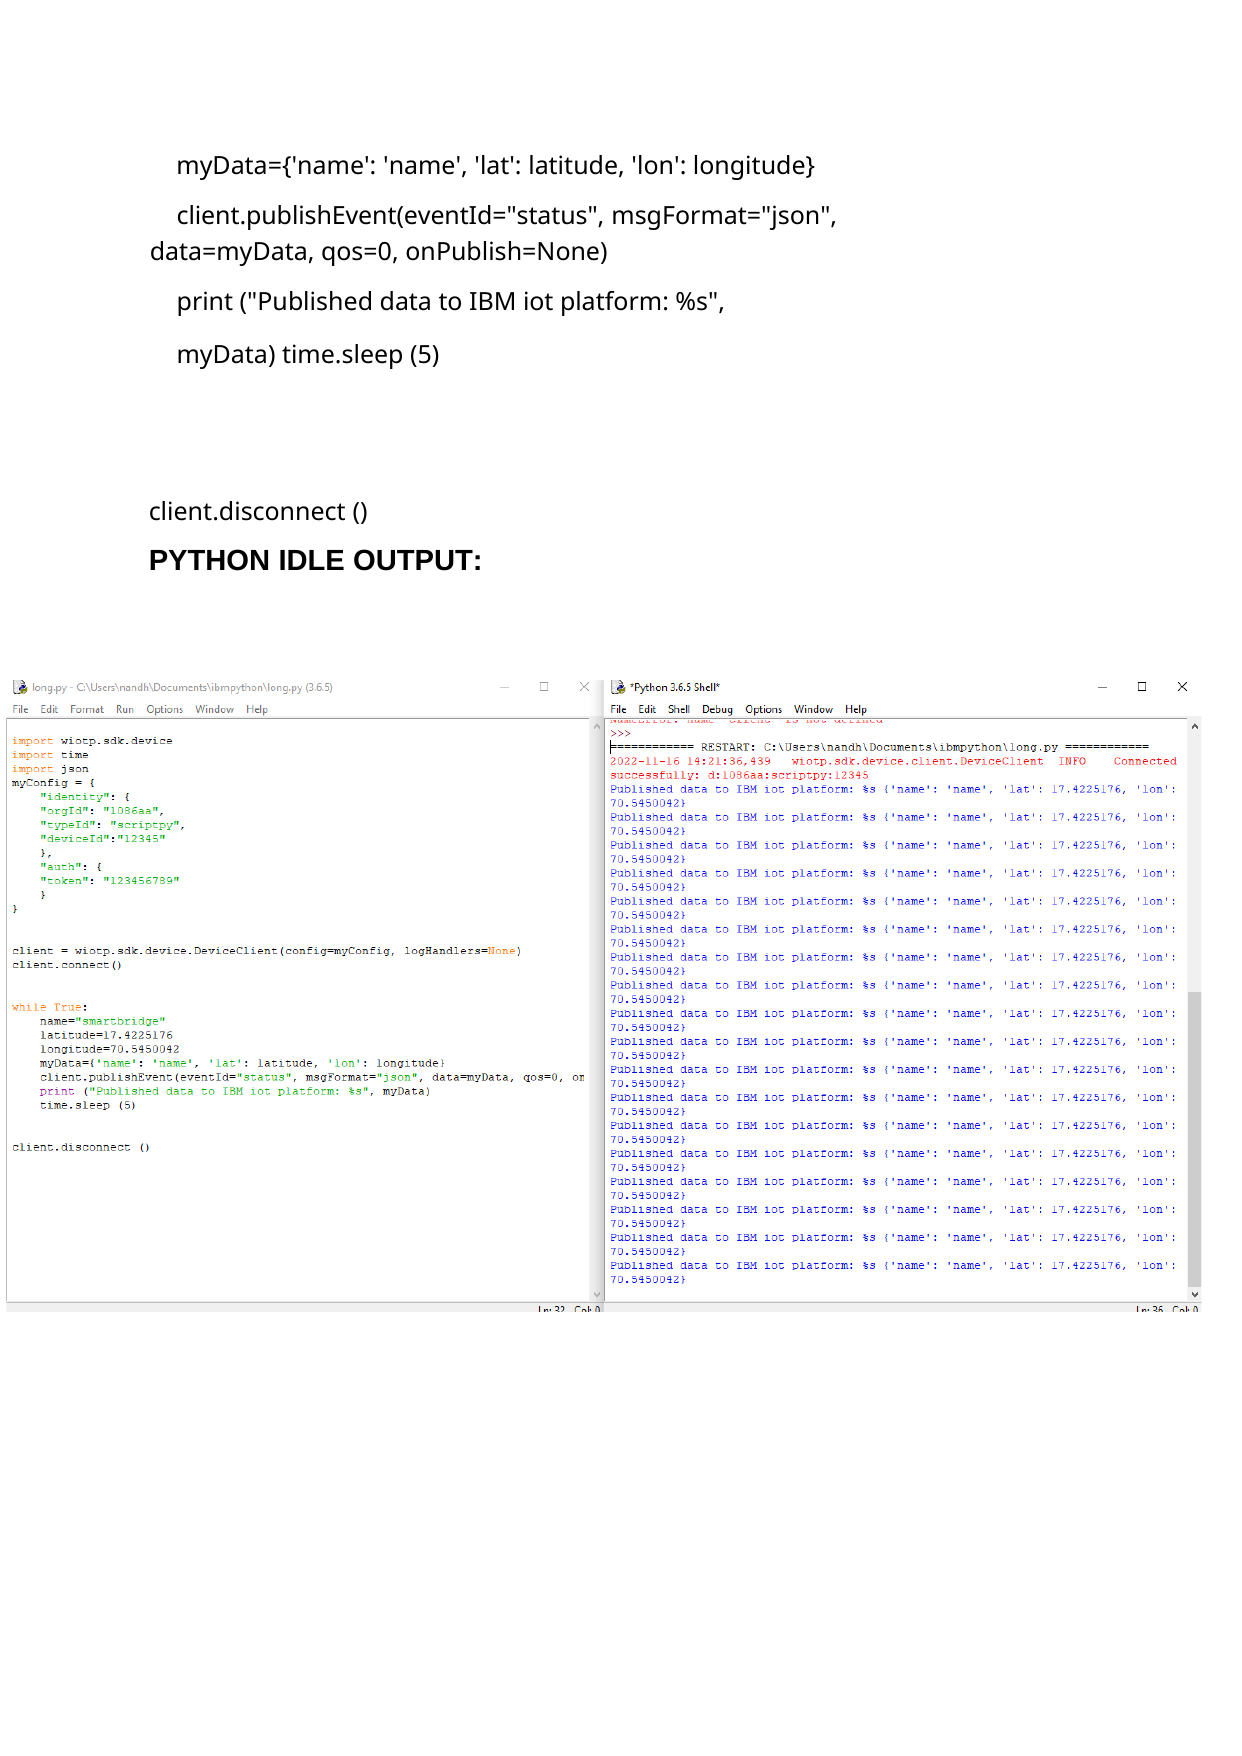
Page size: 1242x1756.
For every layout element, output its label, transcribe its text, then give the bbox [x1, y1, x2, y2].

picture [6, 680, 1202, 1312]
subtitle PYTHON IDLE OUTPUT: [148, 543, 1227, 577]
text print ("Published data to IBM iot platform: %s", myData) time.sleep (5) [176, 284, 792, 370]
text client.publishEvent(eventId="status", msgFormat="json", data=myData, qos=0, onPublish=None) [149, 198, 951, 268]
text client.disconnect () [148, 494, 1227, 528]
text myData={'name': 'name', 'lat': latitude, 'lon': longitude} [176, 148, 1227, 182]
